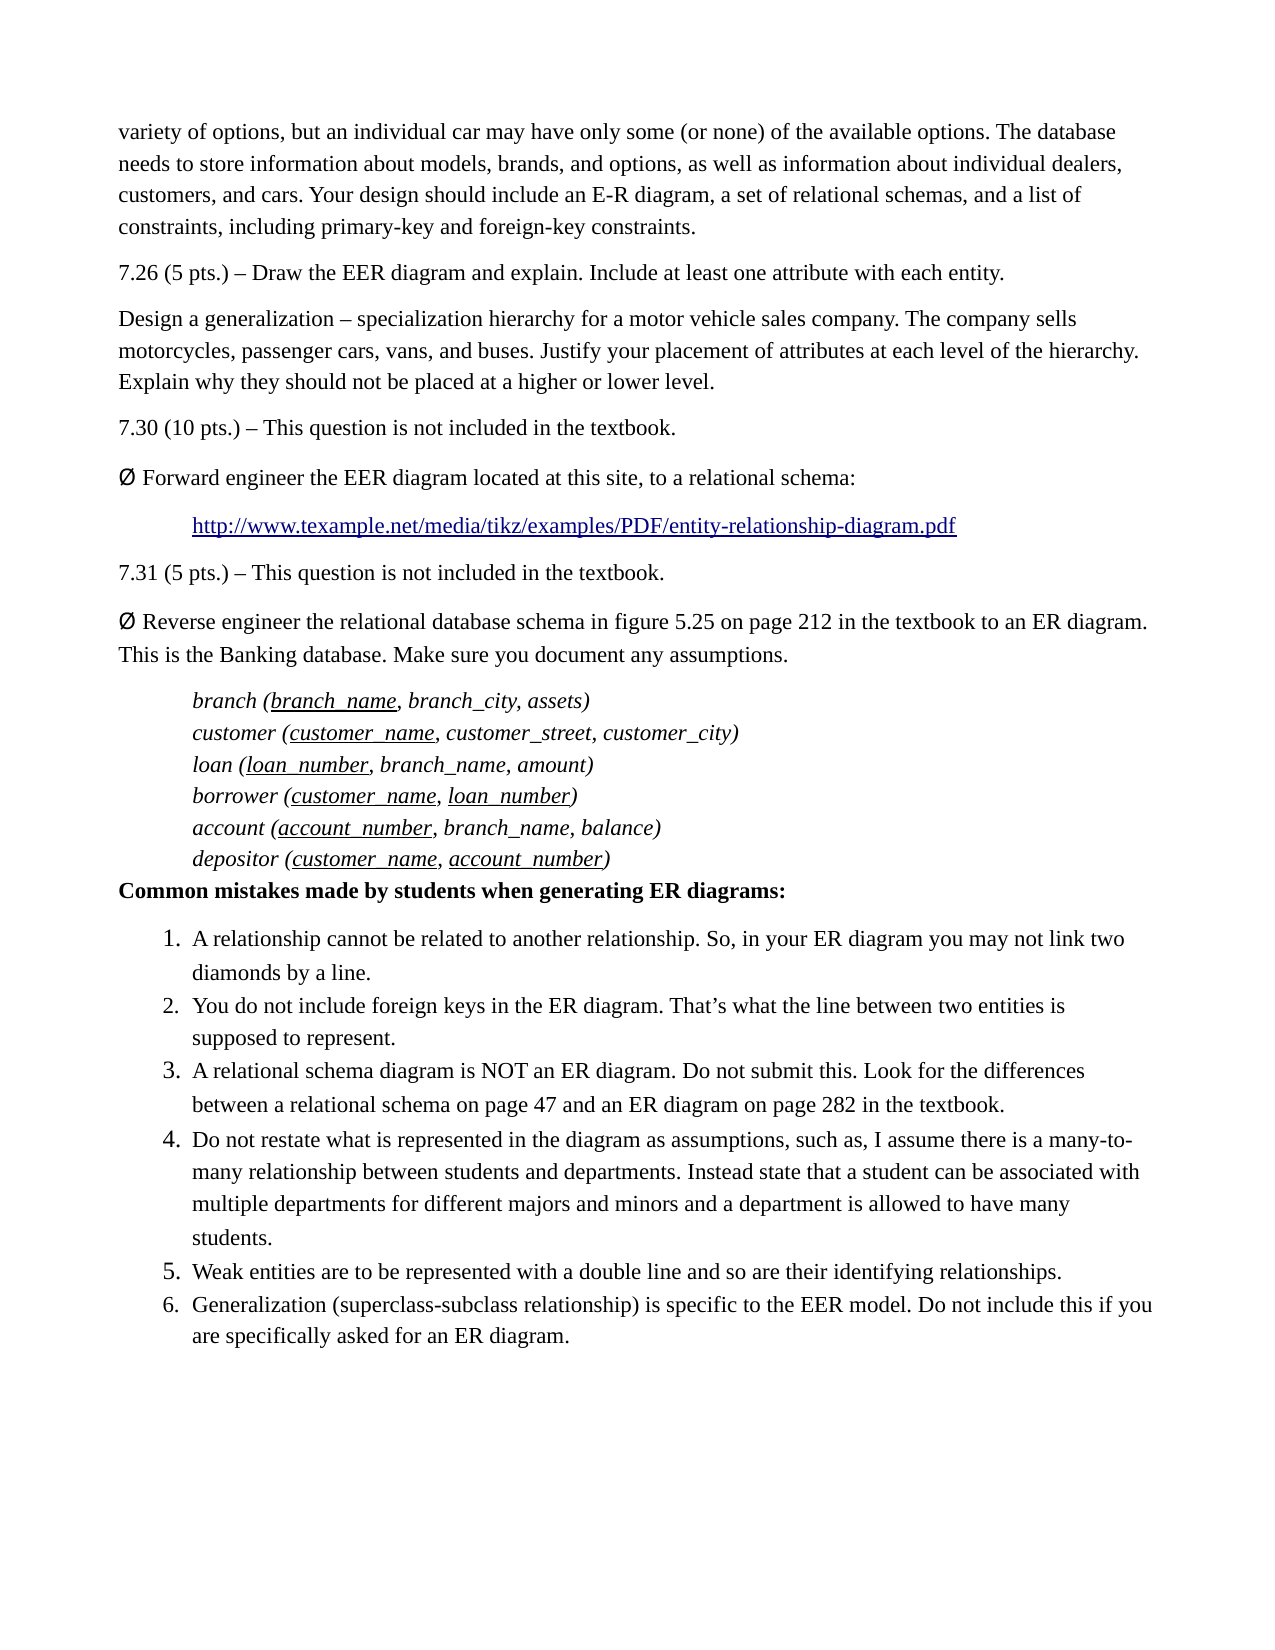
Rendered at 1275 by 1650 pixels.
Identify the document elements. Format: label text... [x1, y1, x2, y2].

text Ø Reverse engineer the relational database schema in figure 5.25 on page 212 in the textbook to an ER diagram. This is the Banking database. Make sure you document any assumptions. [118, 605, 1157, 668]
text borrower (customer_name, loan_number) [192, 782, 1157, 808]
text account (account_number, branch_name, balance) [192, 814, 1157, 840]
list Generalization (superclass-subclass relationship) is specific to the EER model. Do not include this if you are specifically asked for an ER diagram. [162, 1291, 1157, 1348]
list Do not restate what is represented in the diagram as assumptions, such as, I assume there is a many-to-many relationship between students and departments. Instead state that a student can be associated with multiple departments for different majors and minors and a department is allowed to have many students. [162, 1124, 1157, 1250]
text Common mistakes made by students when generating ER diagrams: [118, 877, 1157, 903]
text 7.31 (5 pts.) – This question is not included in the textbook. [118, 559, 1157, 585]
text Ø Forward engineer the EER diagram located at this site, to a relational schema: [118, 461, 1157, 492]
text 7.26 (5 pts.) – Draw the EER diagram and explain. Include at least one attribute with each entity. [118, 259, 1157, 285]
list You do not include foreign keys in the ER diagram. That’s what the line between two entities is supposed to represent. [162, 992, 1157, 1050]
text loan (loan_number, branch_name, amount) [192, 751, 1157, 777]
list Weak entities are to be represented with a double line and so are their identifying relationships. [162, 1256, 1157, 1285]
list A relationship cannot be related to another relationship. So, in your ER diagram you may not link two diamonds by a line. [162, 923, 1157, 986]
list A relational schema diagram is NOT an ER diagram. Do not submit this. Look for the differences between a relational schema on page 47 and an ER diagram on page 282 in the textbook. [162, 1055, 1157, 1118]
text variety of options, but an individual car may have only some (or none) of the available options. The database needs to store information about models, brands, and options, as well as information about individual dealers, customers, and cars. Your design should include an E-R diagram, a set of relational schemas, and a list of constraints, including primary-key and foreign-key constraints. [118, 118, 1157, 239]
text Design a generalization – specialization hierarchy for a motor vehicle sales company. The company sells motorcycles, passenger cars, vans, and buses. Justify your placement of attributes at each level of the hierarchy. Explain why they should not be placed at a higher or lower level. [118, 305, 1157, 394]
text depositor (customer_name, account_number) [192, 845, 1157, 872]
text http://www.texample.net/media/tikz/examples/PDF/entity-relationship-diagram.pdf [118, 513, 1157, 539]
text branch (branch_name, branch_city, assets) [192, 687, 1157, 714]
text 7.30 (10 pts.) – This question is not included in the textbook. [118, 414, 1157, 441]
text customer (customer_name, customer_street, customer_city) [192, 719, 1157, 745]
